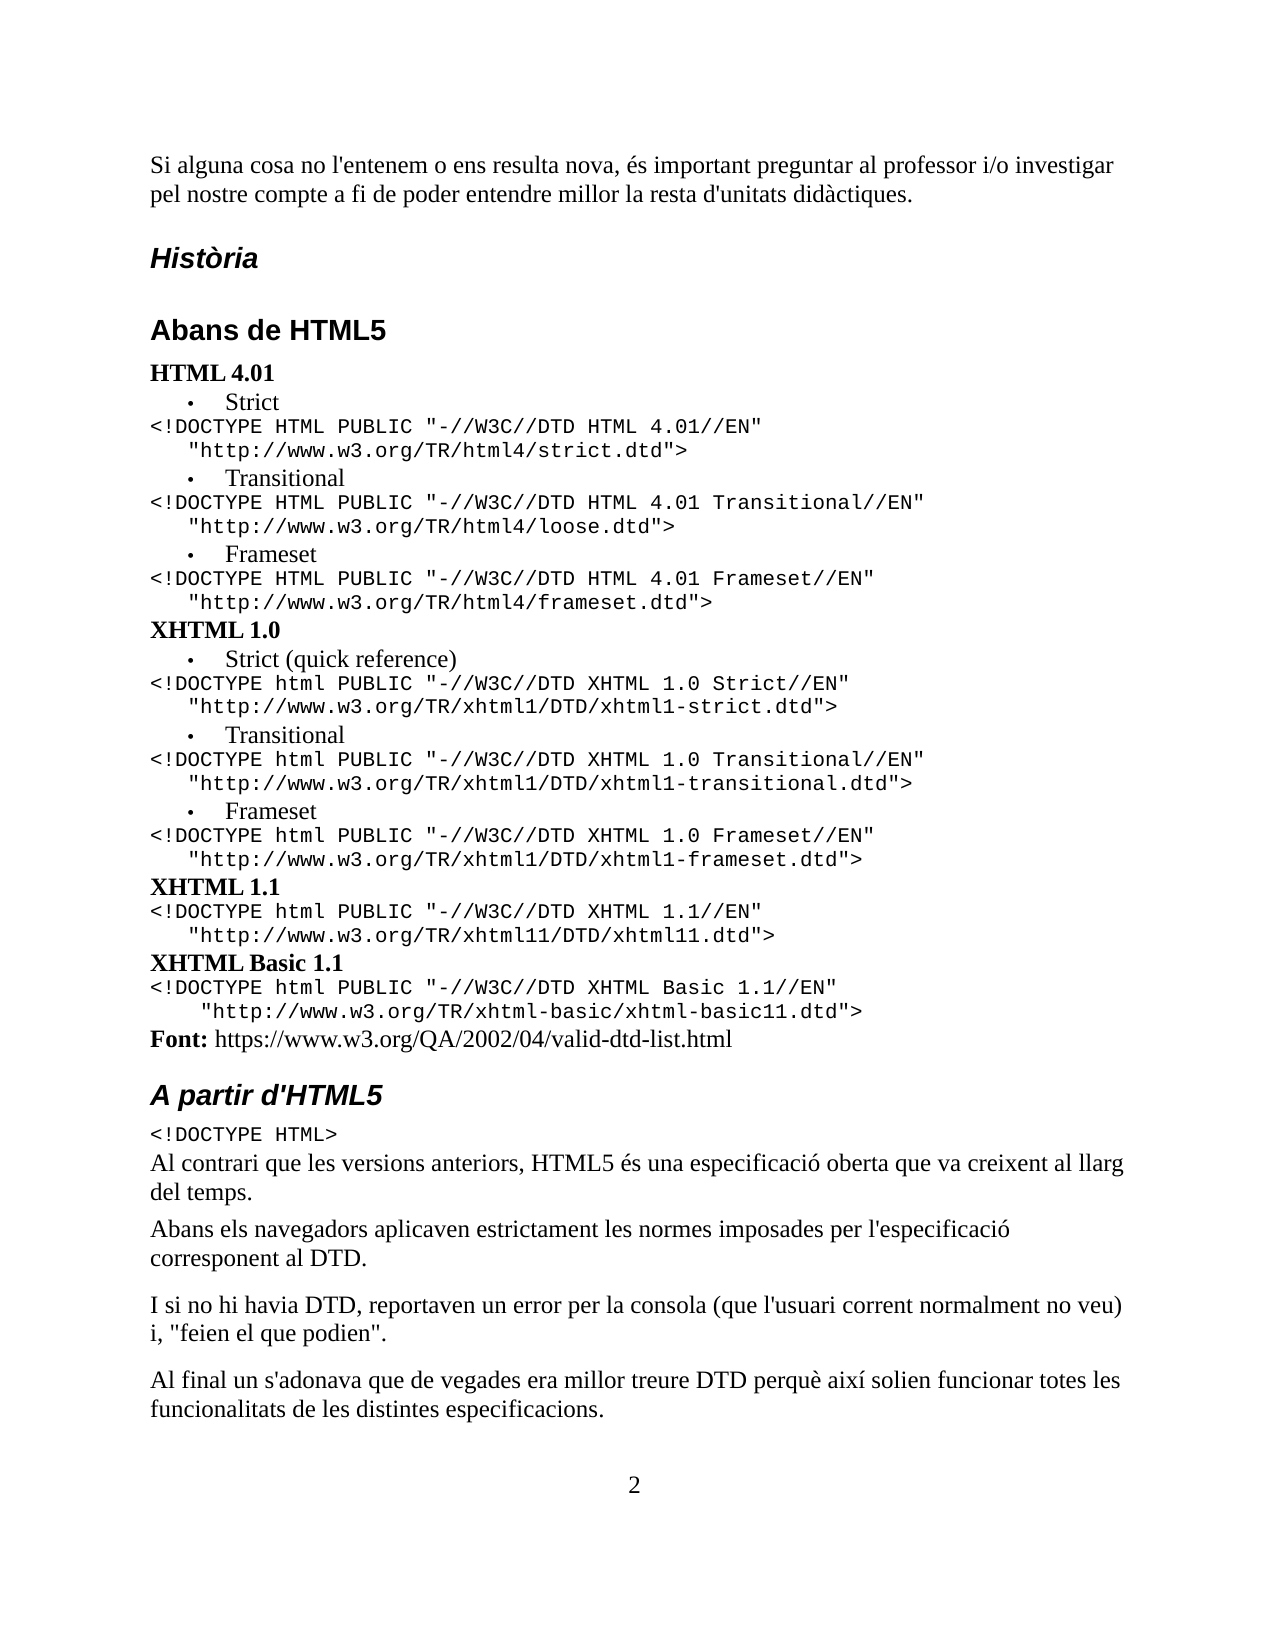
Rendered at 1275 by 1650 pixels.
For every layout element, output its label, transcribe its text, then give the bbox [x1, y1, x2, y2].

text "http://www.w3.org/TR/html4/strict.dtd"> [150, 440, 1125, 463]
text Si alguna cosa no l'entenem o ens resulta nova, és important preguntar al professor i/o investigar pel nostre compte a fi de poder entendre millor la resta d'unitats didàctiques. [150, 150, 1125, 207]
subtitle Història [150, 241, 1125, 275]
text "http://www.w3.org/TR/xhtml1/DTD/xhtml1-transitional.dtd"> [150, 773, 1125, 796]
text "http://www.w3.org/TR/xhtml1/DTD/xhtml1-frameset.dtd"> [150, 849, 1125, 872]
list Frameset [187, 539, 1125, 568]
text Abans els navegadors aplicaven estrictament les normes imposades per l'especificació corresponent al DTD. [150, 1214, 1125, 1272]
list Transitional [187, 720, 1125, 749]
text Font: https://www.w3.org/QA/2002/04/valid-dtd-list.html [150, 1024, 1125, 1053]
text <!DOCTYPE html PUBLIC "-//W3C//DTD XHTML Basic 1.1//EN" [150, 977, 1125, 1001]
text XHTML 1.1 [150, 872, 1125, 901]
text <!DOCTYPE HTML PUBLIC "-//W3C//DTD HTML 4.01 Frameset//EN" [150, 568, 1125, 592]
list Strict [187, 387, 1125, 416]
list Transitional [187, 463, 1125, 492]
text "http://www.w3.org/TR/html4/loose.dtd"> [150, 516, 1125, 539]
list Frameset [187, 796, 1125, 825]
text <!DOCTYPE HTML PUBLIC "-//W3C//DTD HTML 4.01 Transitional//EN" [150, 492, 1125, 516]
list Strict (quick reference) [187, 644, 1125, 673]
text <!DOCTYPE HTML> [150, 1124, 1125, 1148]
text "http://www.w3.org/TR/xhtml-basic/xhtml-basic11.dtd"> [150, 1001, 1125, 1024]
text "http://www.w3.org/TR/html4/frameset.dtd"> [150, 592, 1125, 615]
subtitle A partir d'HTML5 [150, 1078, 1125, 1112]
text <!DOCTYPE HTML PUBLIC "-//W3C//DTD HTML 4.01//EN" [150, 416, 1125, 440]
text <!DOCTYPE html PUBLIC "-//W3C//DTD XHTML 1.0 Strict//EN" [150, 673, 1125, 697]
text I si no hi havia DTD, reportaven un error per la consola (que l'usuari corrent normalment no veu) i, "feien el que podien". [150, 1290, 1125, 1347]
subtitle Abans de HTML5 [150, 312, 1125, 346]
text <!DOCTYPE html PUBLIC "-//W3C//DTD XHTML 1.0 Transitional//EN" [150, 749, 1125, 773]
text Al contrari que les versions anteriors, HTML5 és una especificació oberta que va creixent al llarg del temps. [150, 1148, 1125, 1205]
text Al final un s'adonava que de vegades era millor treure DTD perquè així solien funcionar totes les funcionalitats de les distintes especificacions. [150, 1365, 1125, 1423]
text <!DOCTYPE html PUBLIC "-//W3C//DTD XHTML 1.1//EN" [150, 901, 1125, 925]
text "http://www.w3.org/TR/xhtml11/DTD/xhtml11.dtd"> [150, 925, 1125, 948]
text XHTML 1.0 [150, 615, 1125, 644]
text XHTML Basic 1.1 [150, 948, 1125, 977]
text <!DOCTYPE html PUBLIC "-//W3C//DTD XHTML 1.0 Frameset//EN" [150, 825, 1125, 849]
text "http://www.w3.org/TR/xhtml1/DTD/xhtml1-strict.dtd"> [150, 697, 1125, 720]
text HTML 4.01 [150, 358, 1125, 387]
